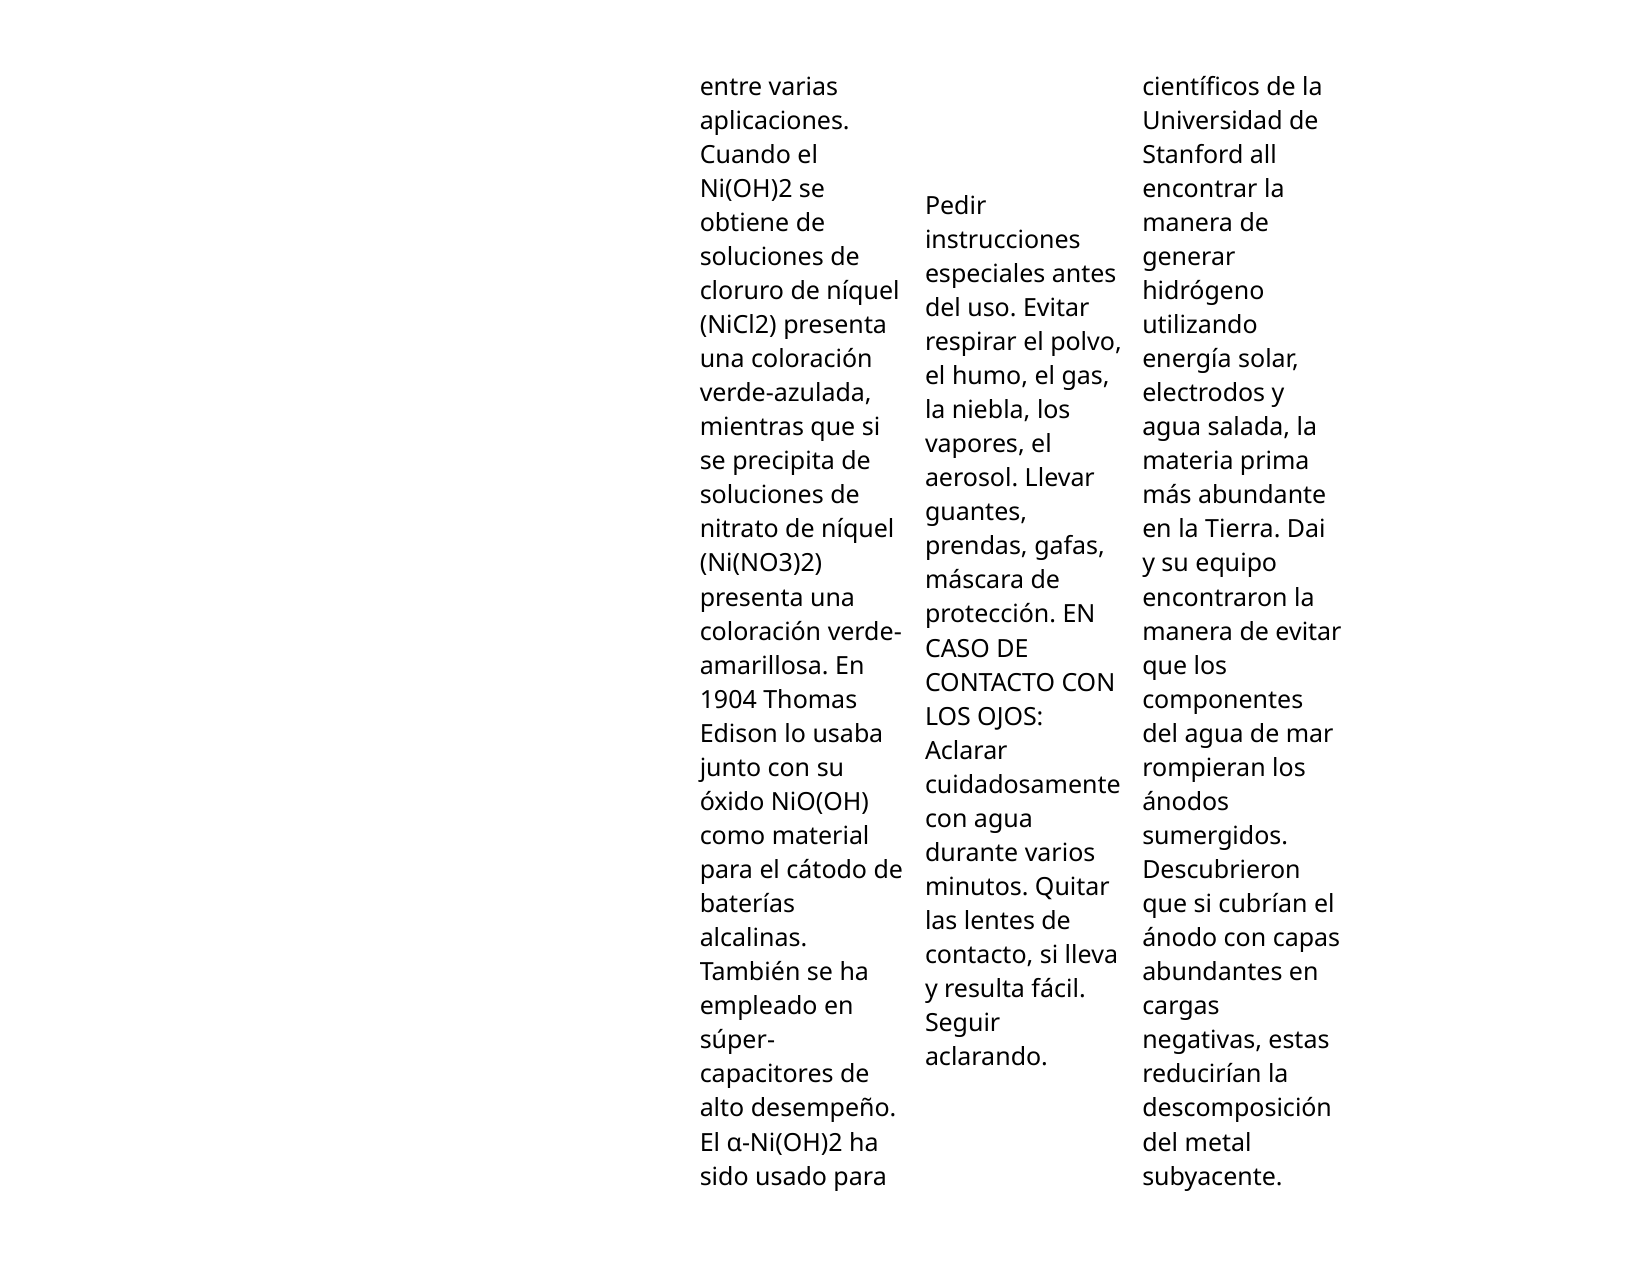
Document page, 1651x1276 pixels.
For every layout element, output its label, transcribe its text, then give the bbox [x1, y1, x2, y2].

table_cell [539, 59, 690, 1201]
table_cell [118, 59, 245, 1201]
table_cell [401, 59, 539, 1201]
table_cell entre varias aplicaciones. Cuando el Ni(OH)2 se obtiene de soluciones de cloruro de níquel (NiCl2) presenta una coloración verde-azulada, mientras que si se precipita de soluciones de nitrato de níquel (Ni(NO3)2) presenta una coloración verde-amarillosa. En 1904 Thomas Edison lo usaba junto con su óxido NiO(OH) como material para el cátodo de baterías alcalinas. También se ha empleado en súper-capacitores de alto desempeño. El α-Ni(OH)2 ha sido usado para [690, 59, 916, 1201]
table_cell científicos de la Universidad de Stanford all encontrar la manera de generar hidrógeno utilizando energía solar, electrodos y agua salada, la materia prima más abundante en la Tierra. Dai y su equipo encontraron la manera de evitar que los componentes del agua de mar rompieran los ánodos sumergidos. Descubrieron que si cubrían el ánodo con capas abundantes en cargas negativas, estas reducirían la descomposición del metal subyacente. [1133, 59, 1352, 1201]
table_cell [245, 59, 401, 1201]
table_cell Pedir instrucciones especiales antes del uso. Evitar respirar el polvo, el humo, el gas, la niebla, los vapores, el aerosol. Llevar guantes, prendas, gafas, máscara de protección. EN CASO DE CONTACTO CON LOS OJOS: Aclarar cuidadosamente con agua durante varios minutos. Quitar las lentes de contacto, si lleva y resulta fácil. Seguir aclarando. [916, 59, 1133, 1201]
